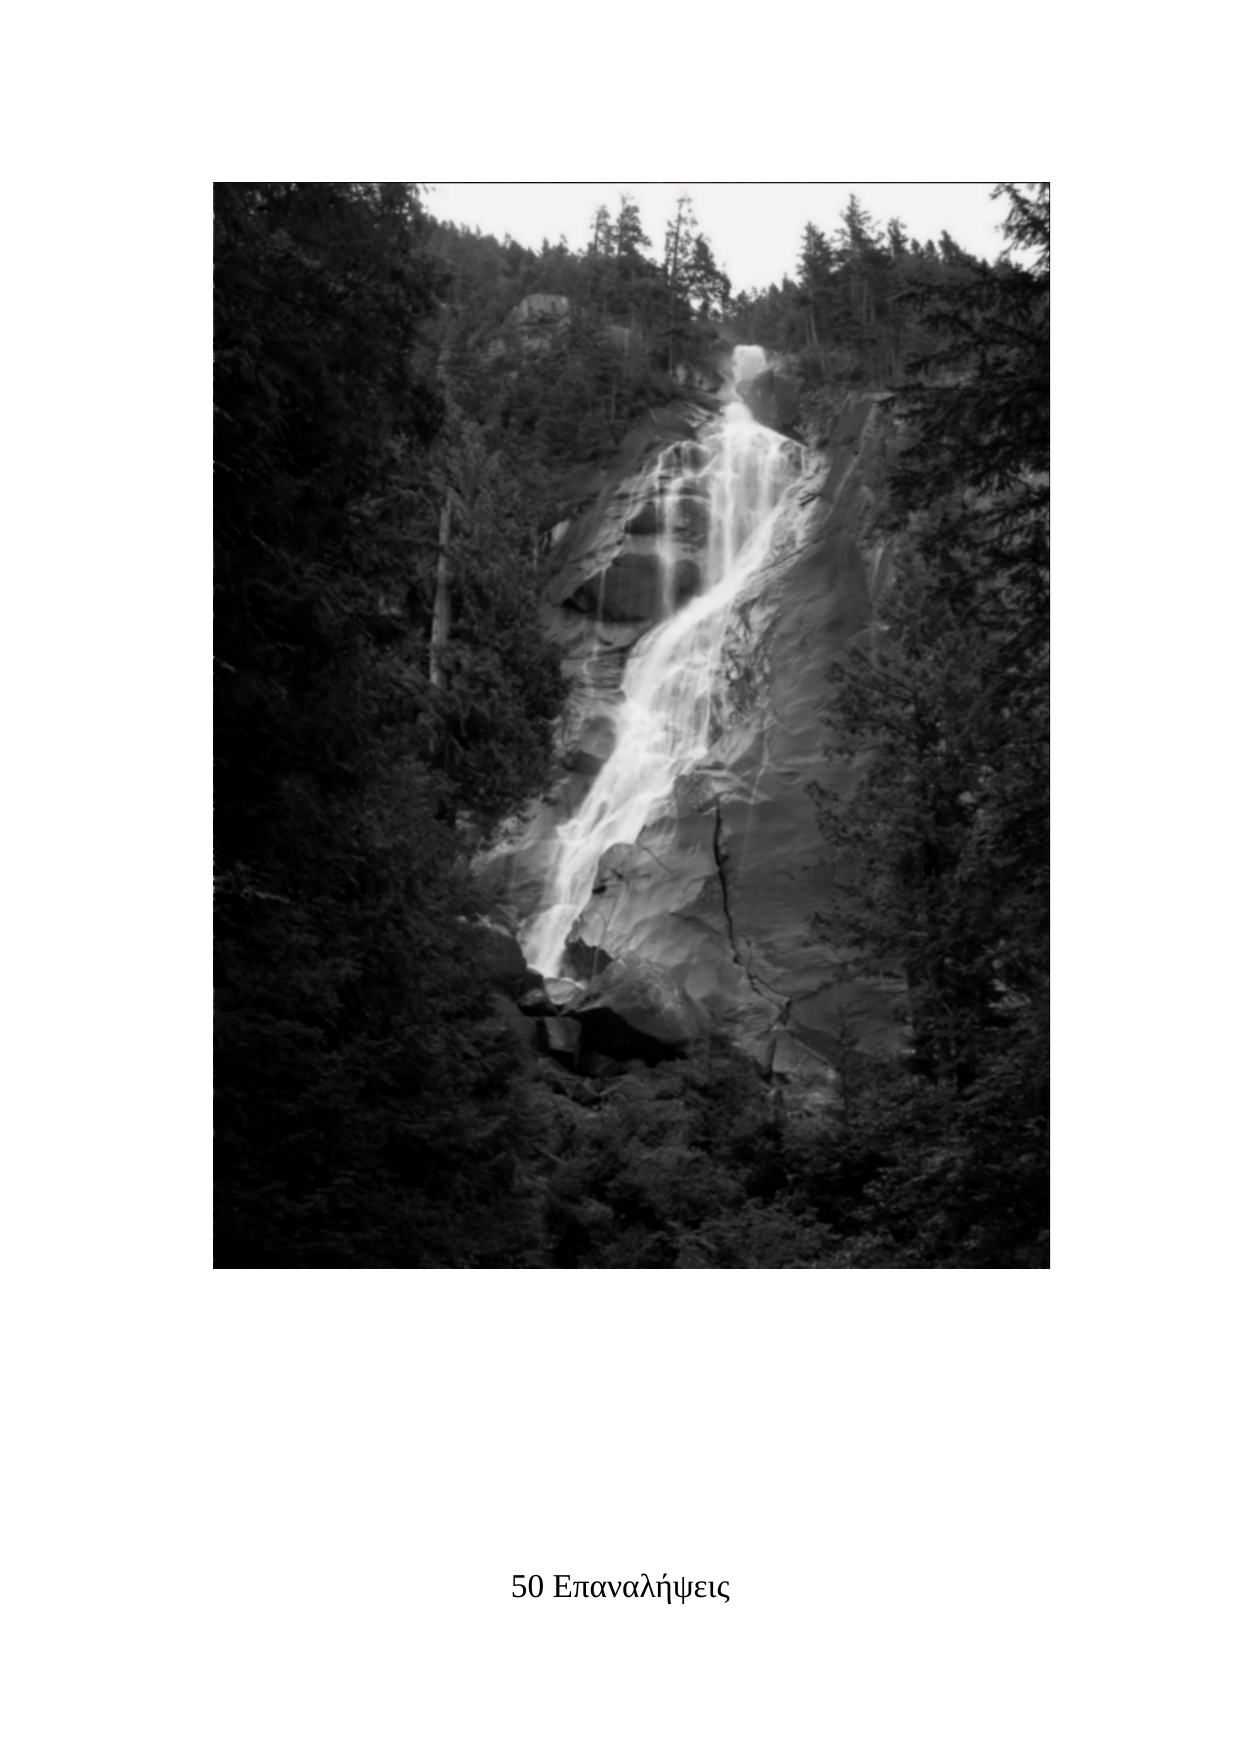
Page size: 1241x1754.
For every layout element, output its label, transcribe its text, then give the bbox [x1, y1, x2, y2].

text 50 Επαναλήψεις [118, 1566, 1122, 1604]
picture [213, 182, 1051, 1269]
